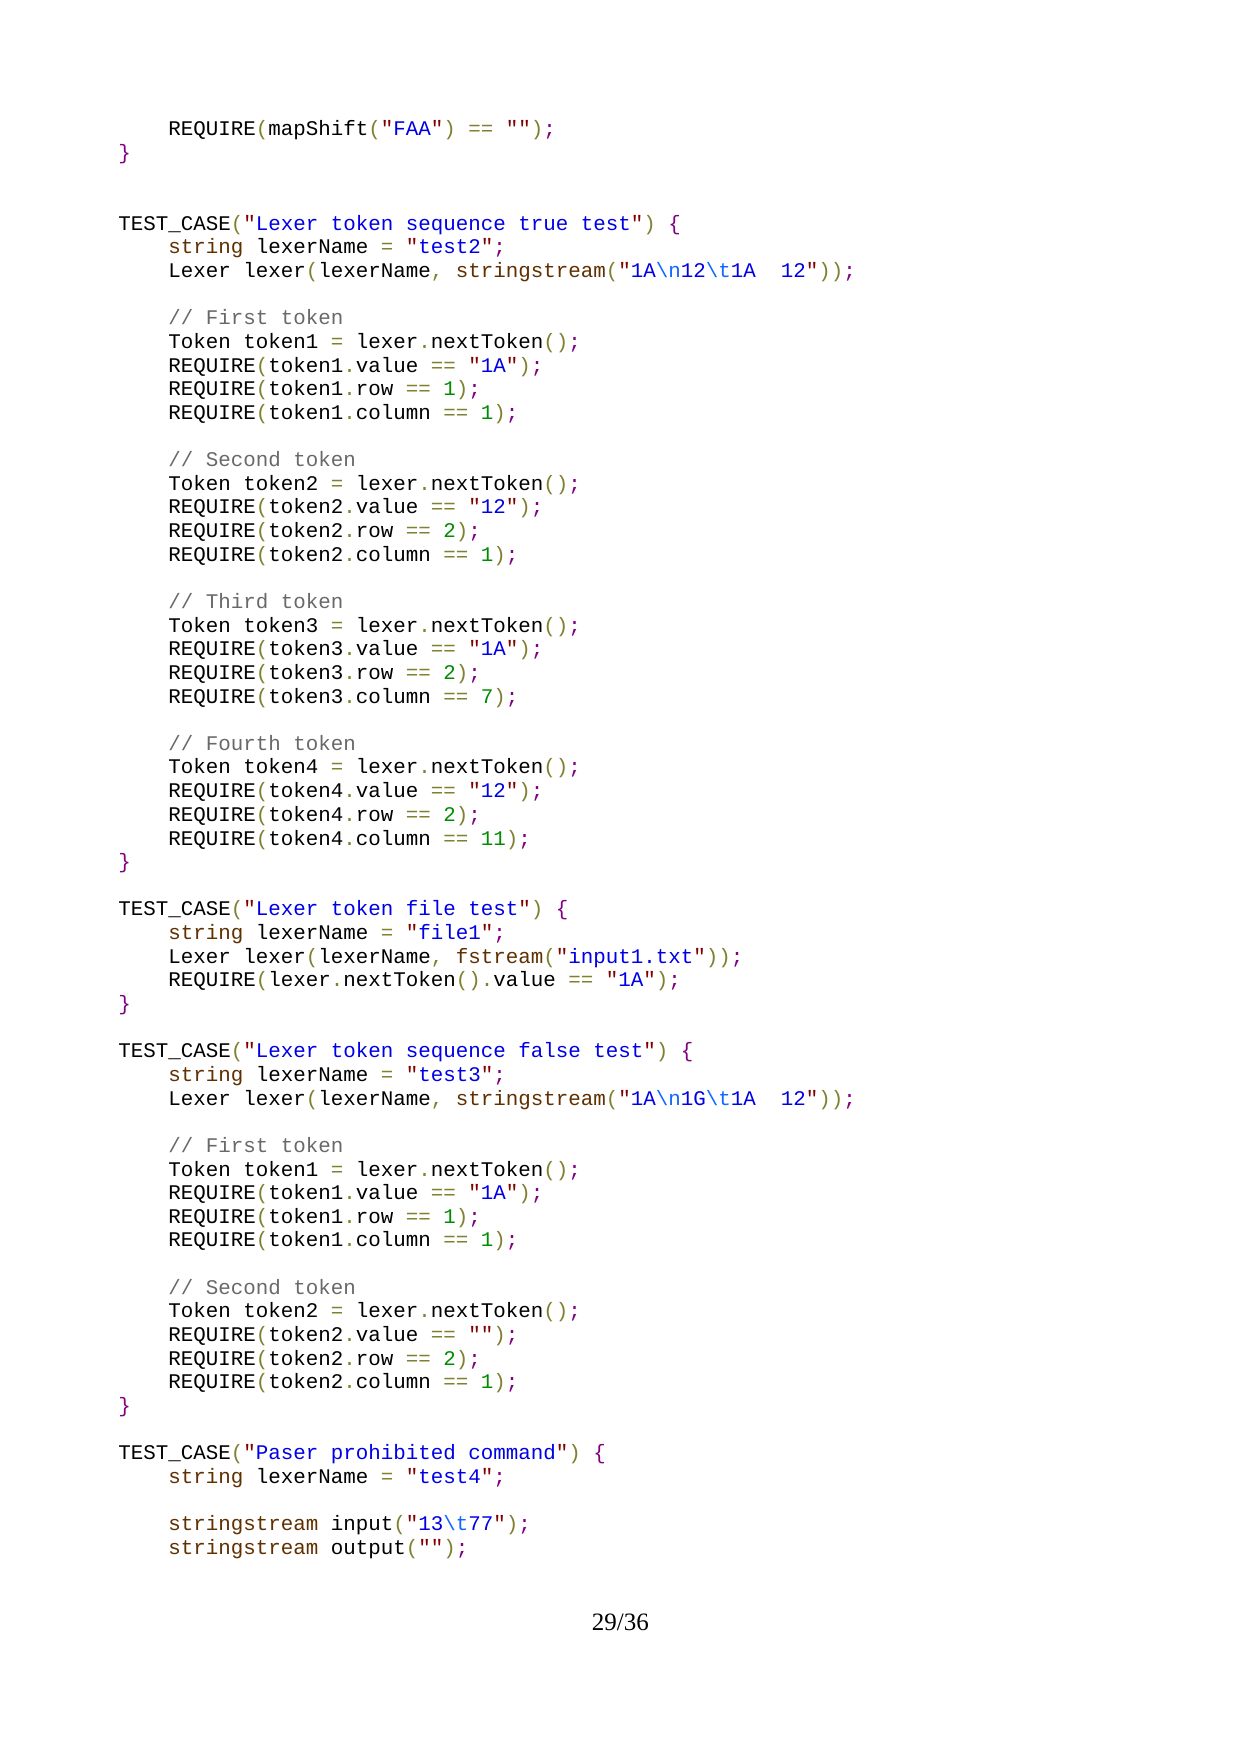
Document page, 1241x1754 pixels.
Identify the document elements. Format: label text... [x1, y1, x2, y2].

text REQUIRE(lexer.nextToken().value == "1A"); [118, 969, 1122, 993]
text } [118, 1395, 1122, 1419]
text REQUIRE(token2.column == 1); [118, 544, 1122, 567]
text TEST_CASE("Lexer token sequence false test") { [118, 1040, 1122, 1064]
text Token token4 = lexer.nextToken(); [118, 757, 1122, 780]
text REQUIRE(token1.column == 1); [118, 1229, 1122, 1253]
text // First token [118, 307, 1122, 331]
text TEST_CASE("Lexer token file test") { [118, 898, 1122, 922]
text Token token2 = lexer.nextToken(); [118, 473, 1122, 496]
text Lexer lexer(lexerName, stringstream("1A\n1G\t1A 12")); [118, 1088, 1122, 1111]
text REQUIRE(token3.column == 7); [118, 686, 1122, 709]
text REQUIRE(token4.value == "12"); [118, 780, 1122, 804]
text Lexer lexer(lexerName, stringstream("1A\n12\t1A 12")); [118, 260, 1122, 284]
text stringstream input("13\t77"); [118, 1513, 1122, 1537]
text // Third token [118, 591, 1122, 615]
text string lexerName = "test2"; [118, 236, 1122, 260]
text TEST_CASE("Lexer token sequence true test") { [118, 213, 1122, 236]
text REQUIRE(token2.column == 1); [118, 1371, 1122, 1395]
text } [118, 993, 1122, 1017]
text REQUIRE(token2.row == 2); [118, 1348, 1122, 1371]
text Token token1 = lexer.nextToken(); [118, 331, 1122, 354]
text REQUIRE(token4.row == 2); [118, 804, 1122, 827]
text // First token [118, 1135, 1122, 1158]
text REQUIRE(token3.value == "1A"); [118, 638, 1122, 662]
text Lexer lexer(lexerName, fstream("input1.txt")); [118, 946, 1122, 969]
text Token token2 = lexer.nextToken(); [118, 1300, 1122, 1324]
text string lexerName = "file1"; [118, 922, 1122, 946]
text REQUIRE(token1.row == 1); [118, 1206, 1122, 1229]
text } [118, 851, 1122, 875]
text REQUIRE(token2.value == ""); [118, 1324, 1122, 1348]
text REQUIRE(token2.row == 2); [118, 520, 1122, 544]
text REQUIRE(mapShift("FAA") == ""); [118, 118, 1122, 142]
text REQUIRE(token1.column == 1); [118, 402, 1122, 426]
text REQUIRE(token1.value == "1A"); [118, 1182, 1122, 1206]
text TEST_CASE("Paser prohibited command") { [118, 1442, 1122, 1466]
text stringstream output(""); [118, 1537, 1122, 1561]
text Token token3 = lexer.nextToken(); [118, 615, 1122, 638]
text REQUIRE(token4.column == 11); [118, 827, 1122, 851]
text REQUIRE(token1.row == 1); [118, 378, 1122, 402]
text // Second token [118, 449, 1122, 473]
text } [118, 142, 1122, 165]
text REQUIRE(token3.row == 2); [118, 662, 1122, 686]
text // Fourth token [118, 733, 1122, 757]
text Token token1 = lexer.nextToken(); [118, 1158, 1122, 1182]
text REQUIRE(token1.value == "1A"); [118, 354, 1122, 378]
text string lexerName = "test3"; [118, 1064, 1122, 1088]
text REQUIRE(token2.value == "12"); [118, 496, 1122, 520]
text string lexerName = "test4"; [118, 1466, 1122, 1489]
text // Second token [118, 1277, 1122, 1300]
